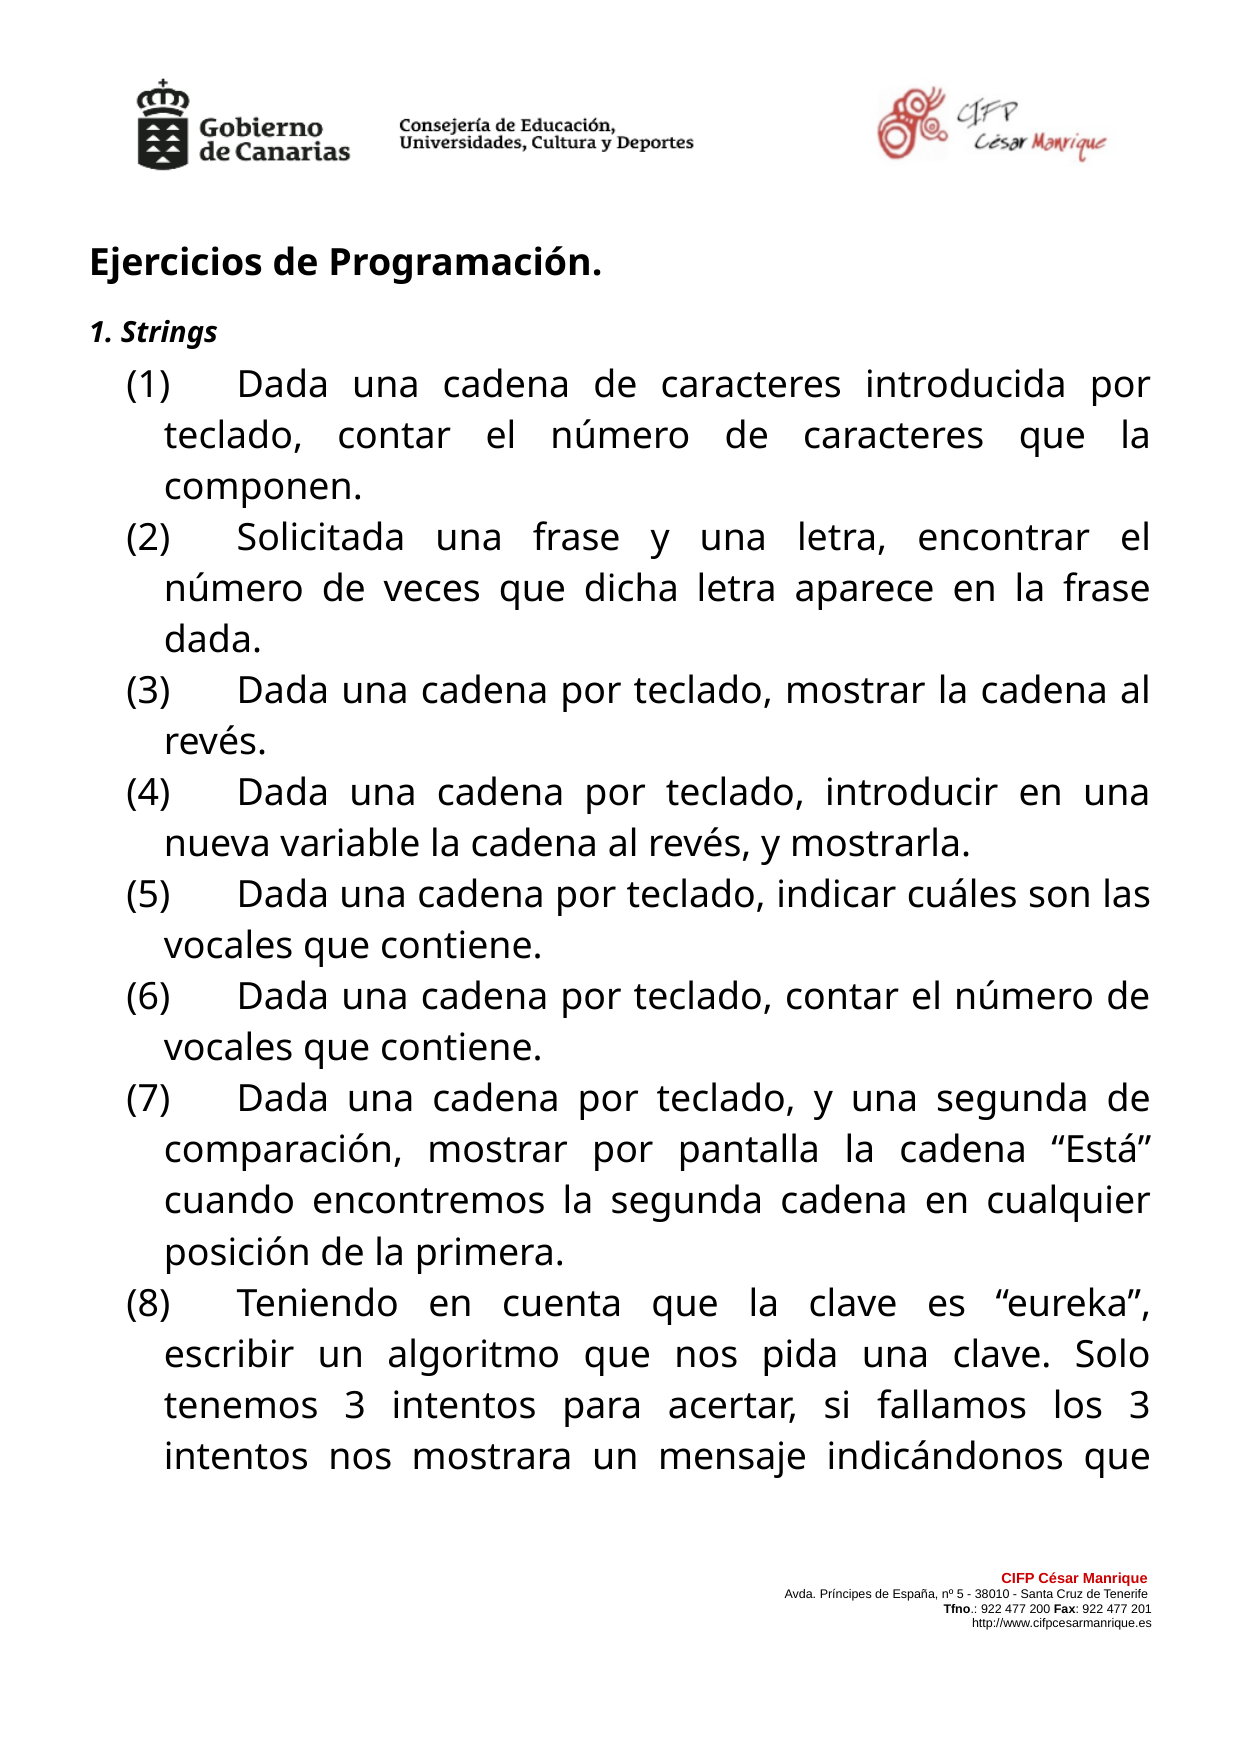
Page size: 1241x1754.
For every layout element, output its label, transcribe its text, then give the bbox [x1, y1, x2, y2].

list Dada una cadena por teclado, y una segunda de comparación, mostrar por pantalla la cadena “Está” cuando encontremos la segunda cadena en cualquier posición de la primera. [126, 1072, 1152, 1276]
list Dada una cadena por teclado, mostrar la cadena al revés. [126, 663, 1152, 766]
list Dada una cadena de caracteres introducida por teclado, contar el número de caracteres que la componen. [126, 357, 1152, 510]
list Solicitada una frase y una letra, encontrar el número de veces que dicha letra aparece en la frase dada. [126, 510, 1152, 663]
picture [114, 75, 1118, 180]
list Dada una cadena por teclado, indicar cuáles son las vocales que contiene. [126, 868, 1152, 970]
list Dada una cadena por teclado, introducir en una nueva variable la cadena al revés, y mostrarla. [126, 766, 1152, 868]
list Teniendo en cuenta que la clave es “eureka”, escribir un algoritmo que nos pida una clave. Solo tenemos 3 intentos para acertar, si fallamos los 3 intentos nos mostrara un mensaje indicándonos que [126, 1276, 1152, 1480]
subtitle Ejercicios de Programación. [89, 235, 1152, 286]
list Dada una cadena por teclado, contar el número de vocales que contiene. [126, 970, 1152, 1072]
subtitle Strings [89, 311, 1152, 351]
